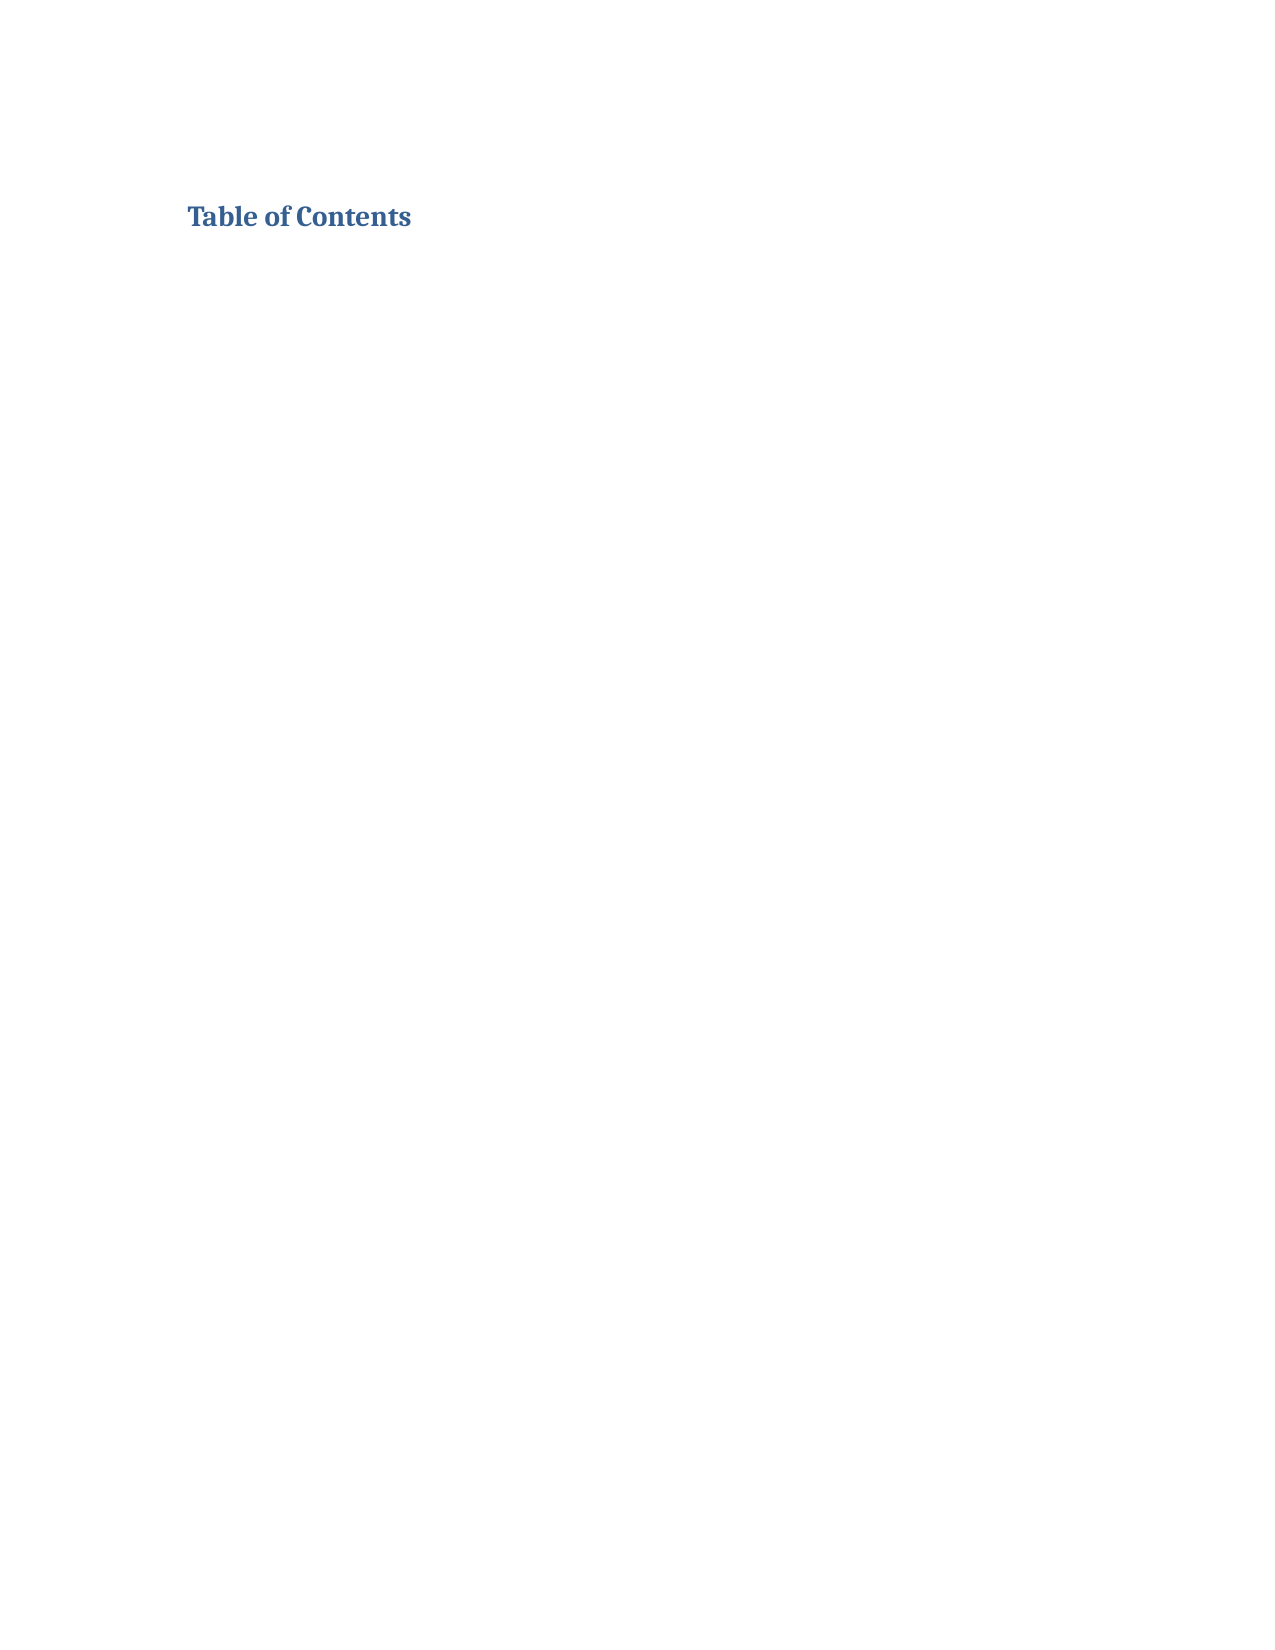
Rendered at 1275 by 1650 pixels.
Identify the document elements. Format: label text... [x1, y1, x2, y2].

subtitle Table of Contents [412, 200, 1087, 233]
